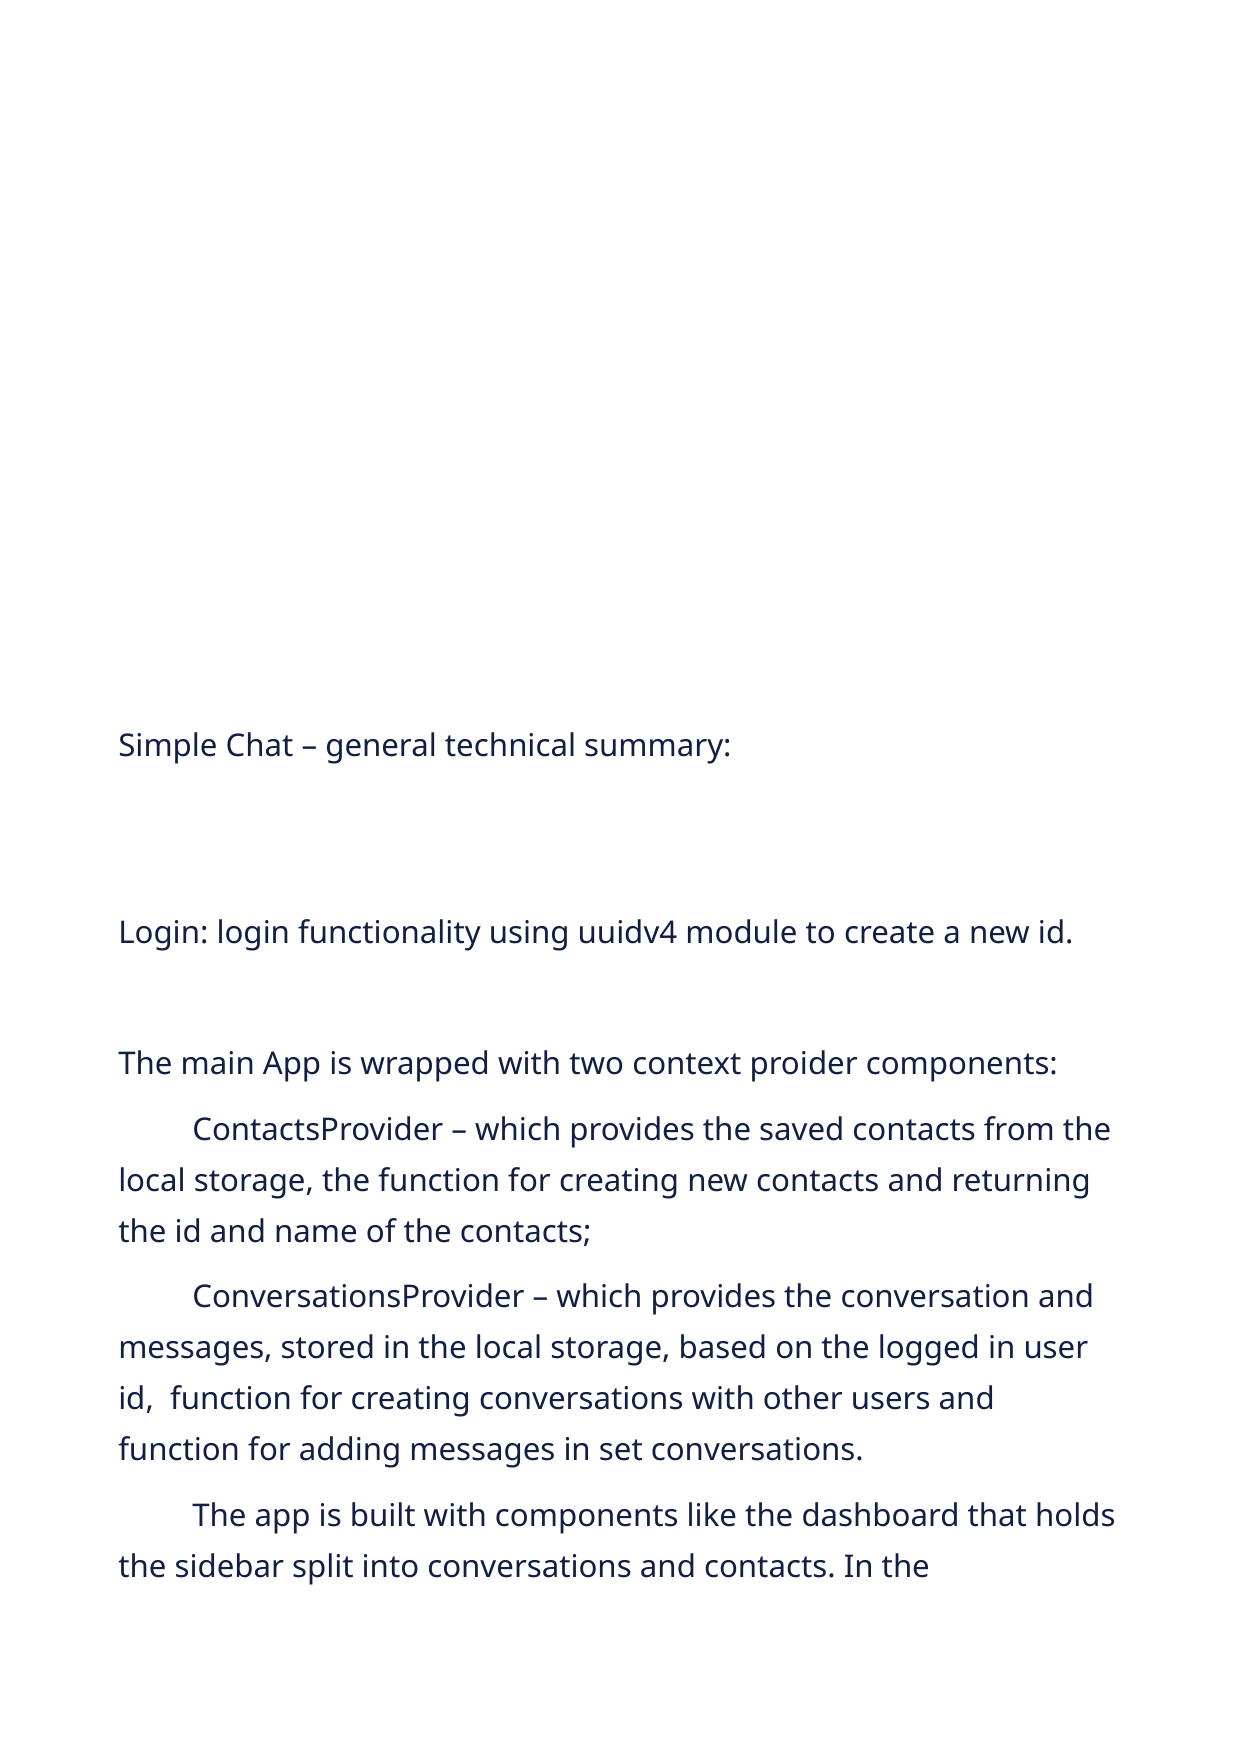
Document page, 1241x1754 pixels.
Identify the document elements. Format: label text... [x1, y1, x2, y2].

text The main App is wrapped with two context proider components: [118, 1041, 1122, 1083]
text The app is built with components like the dashboard that holds the sidebar split into conversations and contacts. In the [118, 1493, 1122, 1587]
text ContactsProvider – which provides the saved contacts from the local storage, the function for creating new contacts and returning the id and name of the contacts; [118, 1107, 1122, 1251]
subtitle Simple Chat – general technical summary: [118, 723, 1122, 766]
text ConversationsProvider – which provides the conversation and messages, stored in the local storage, based on the logged in user id, function for creating conversations with other users and function for adding messages in set conversations. [118, 1274, 1122, 1470]
text Login: login functionality using uuidv4 module to create a new id. [118, 910, 1122, 952]
